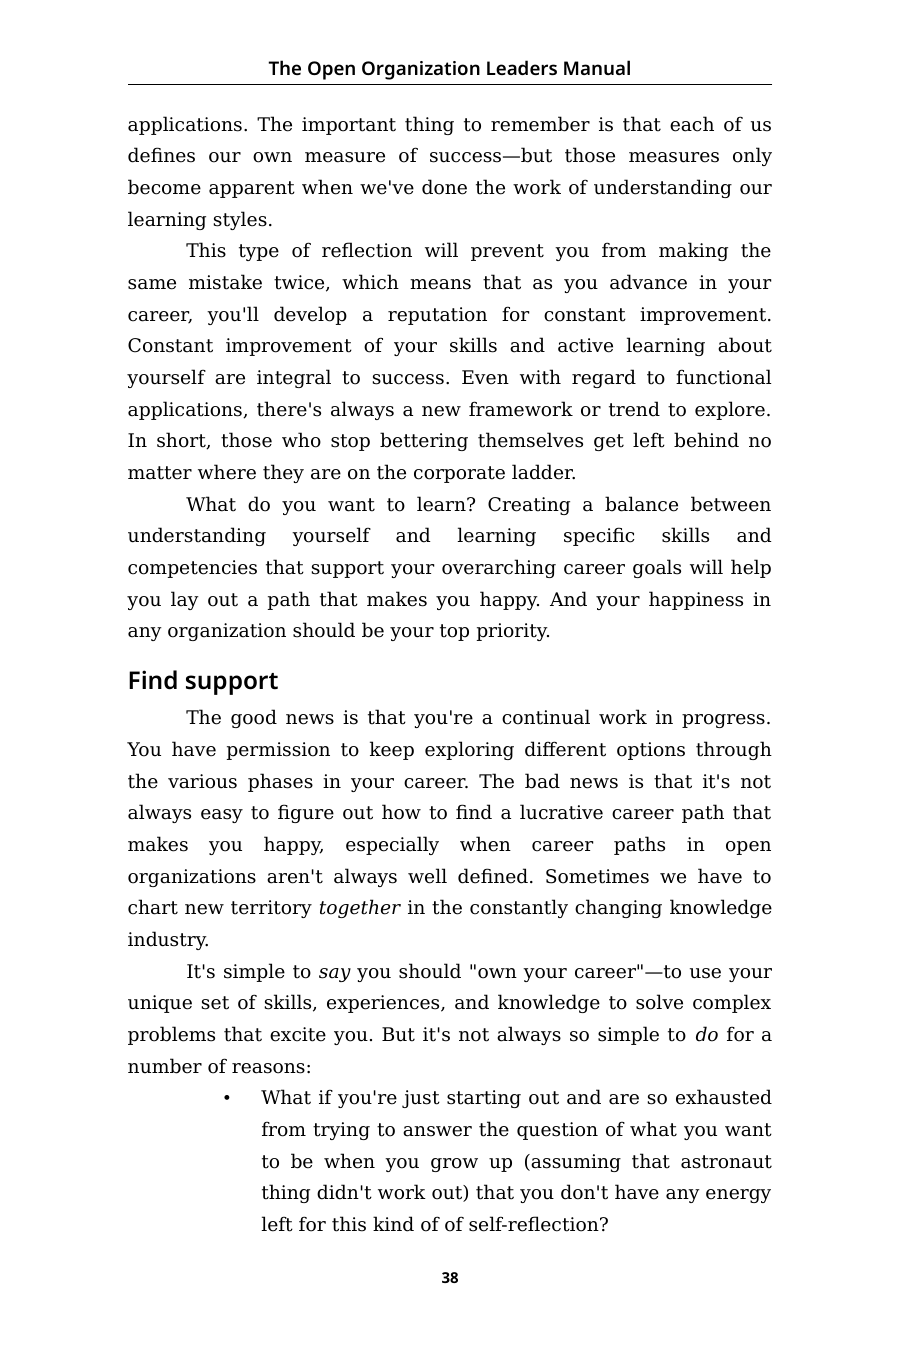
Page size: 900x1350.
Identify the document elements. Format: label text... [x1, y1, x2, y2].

subtitle Find support [127, 667, 772, 695]
text It's simple to say you should "own your career"—to use your unique set of skills, experiences, and knowledge to solve complex problems that excite you. But it's not always so simple to do for a number of reasons: [127, 961, 772, 1078]
list What if you're just starting out and are so exhausted from trying to answer the question of what you want to be when you grow up (assuming that astronaut thing didn't work out) that you don't have any energy left for this kind of of self-reflection? [223, 1087, 772, 1236]
text What do you want to learn? Creating a balance between understanding yourself and learning specific skills and competencies that support your overarching career goals will help you lay out a path that makes you happy. And your happiness in any organization should be your top priority. [127, 494, 772, 642]
text applications. The important thing to remember is that each of us defines our own measure of success—but those measures only become apparent when we've done the work of understanding our learning styles. [127, 114, 772, 231]
text This type of reflection will prevent you from making the same mistake twice, which means that as you advance in your career, you'll develop a reputation for constant improvement. Constant improvement of your skills and active learning about yourself are integral to success. Even with regard to functional applications, there's always a new framework or trend to explore. In short, those who stop bettering themselves get left behind no matter where they are on the corporate ladder. [127, 241, 772, 484]
text The good news is that you're a continual work in progress. You have permission to keep exploring different options through the various phases in your career. The bad news is that it's not always easy to figure out how to find a lucrative career path that makes you happy, especially when career paths in open organizations aren't always well defined. Sometimes we have to chart new territory together in the constantly changing knowledge industry. [127, 707, 772, 951]
